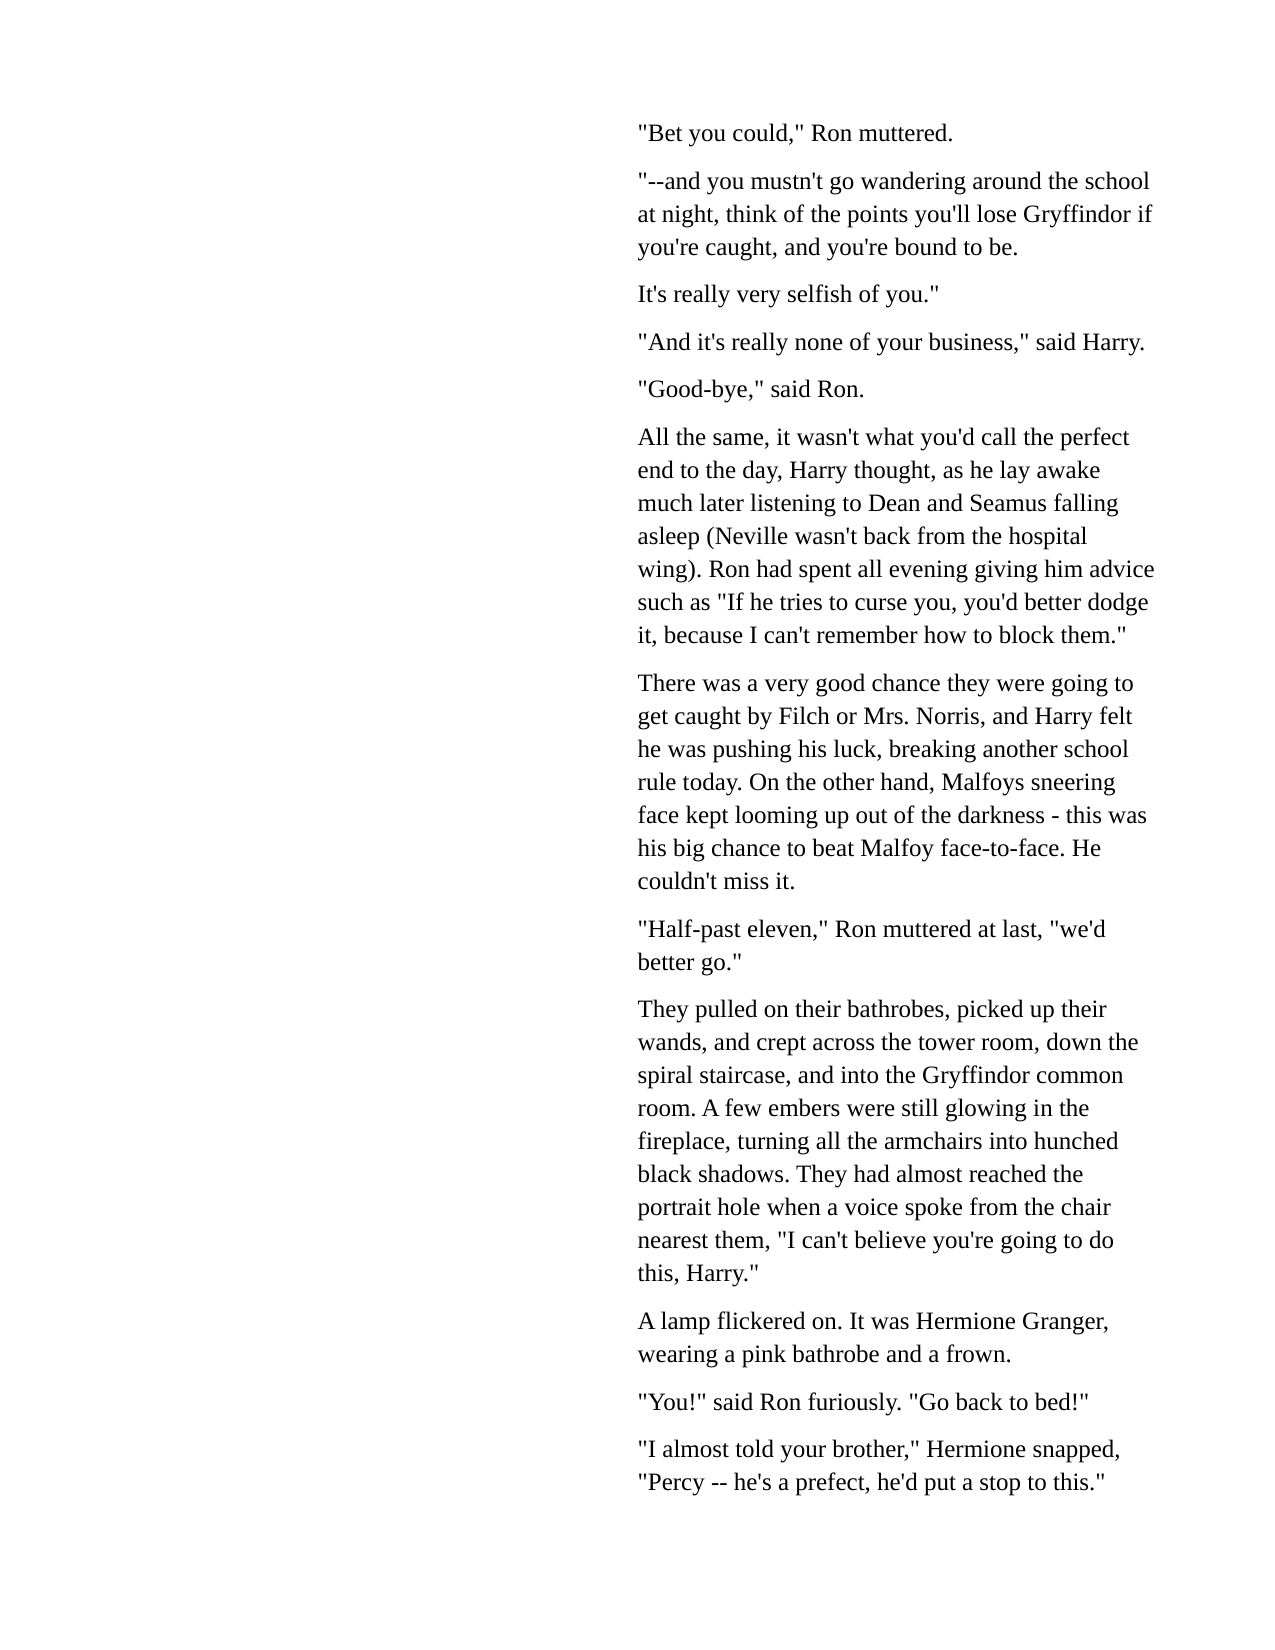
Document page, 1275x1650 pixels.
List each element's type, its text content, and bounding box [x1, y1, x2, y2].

table_cell It's really very selfish of you." [638, 279, 1157, 327]
table_cell [118, 914, 637, 994]
table_cell "Bet you could," Ron muttered. [638, 118, 1157, 166]
table_cell "Half-past eleven," Ron muttered at last, "we'd better go." [638, 914, 1157, 994]
table_cell "I almost told your brother," Hermione snapped, "Percy -- he's a prefect, he'd put a stop to this." [638, 1434, 1157, 1515]
table_cell They pulled on their bathrobes, picked up their wands, and crept across the tower room, down the spiral staircase, and into the Gryffindor common room. A few embers were still glowing in the fireplace, turning all the armchairs into hunched black shadows. They had almost reached the portrait hole when a voice spoke from the chair nearest them, "I can't believe you're going to do this, Harry." [638, 994, 1157, 1306]
table_cell [118, 668, 637, 914]
table_cell "And it's really none of your business," said Harry. [638, 327, 1157, 374]
table_cell "Good-bye," said Ron. [638, 375, 1157, 422]
table_cell "You!" said Ron furiously. "Go back to bed!" [638, 1387, 1157, 1434]
table_cell [118, 118, 637, 166]
table_cell A lamp flickered on. It was Hermione Granger, wearing a pink bathrobe and a frown. [638, 1306, 1157, 1387]
table_cell [118, 1387, 637, 1434]
table_cell [118, 166, 637, 279]
table_cell [118, 327, 637, 374]
table_cell [118, 1306, 637, 1387]
table_cell [118, 422, 637, 668]
table_cell There was a very good chance they were going to get caught by Filch or Mrs. Norris, and Harry felt he was pushing his luck, breaking another school rule today. On the other hand, Malfoys sneering face kept looming up out of the darkness - this was his big chance to beat Malfoy face-to-face. He couldn't miss it. [638, 668, 1157, 914]
table_cell "--and you mustn't go wandering around the school at night, think of the points you'll lose Gryffindor if you're caught, and you're bound to be. [638, 166, 1157, 279]
table_cell [118, 375, 637, 422]
table_cell [118, 279, 637, 327]
table_cell [118, 994, 637, 1306]
table_cell All the same, it wasn't what you'd call the perfect end to the day, Harry thought, as he lay awake much later listening to Dean and Seamus falling asleep (Neville wasn't back from the hospital wing). Ron had spent all evening giving him advice such as "If he tries to curse you, you'd better dodge it, because I can't remember how to block them." [638, 422, 1157, 668]
table_cell [118, 1434, 637, 1515]
